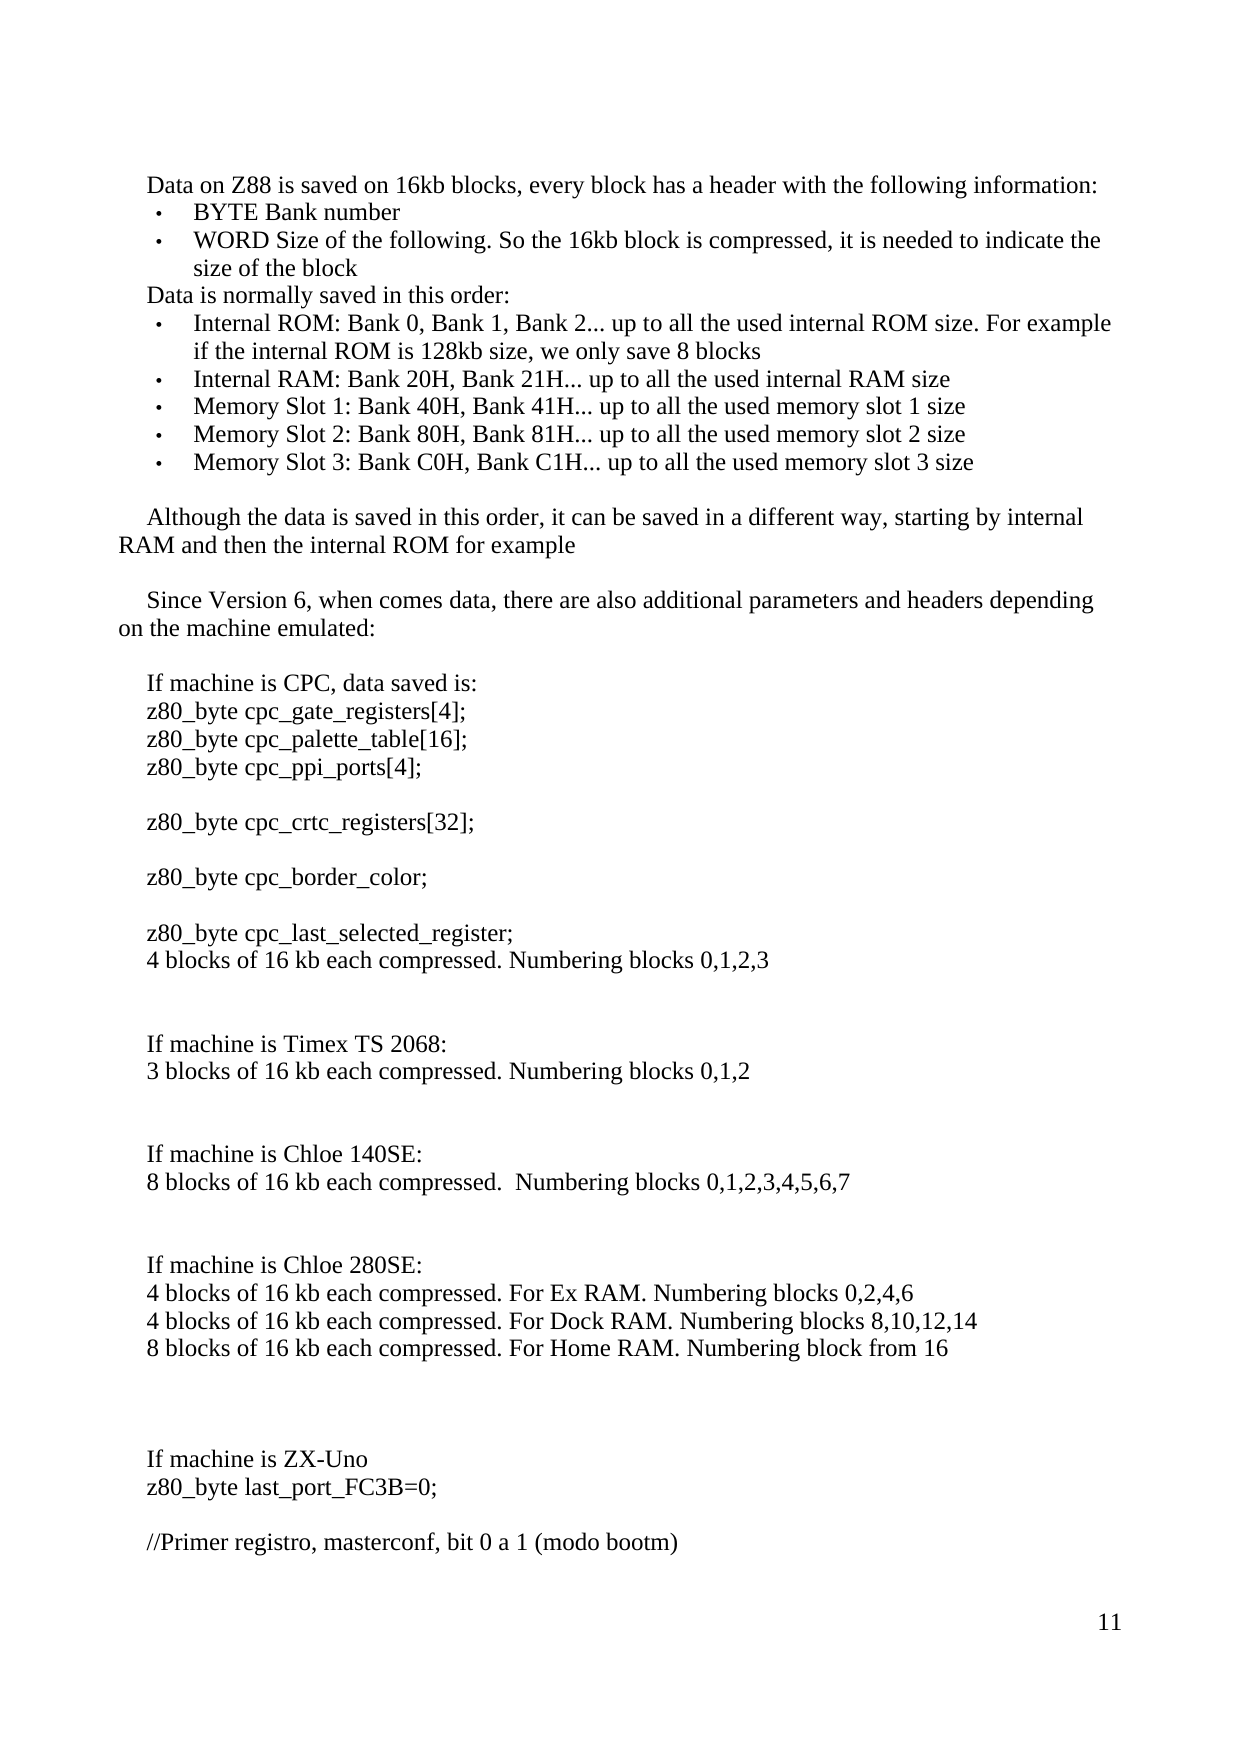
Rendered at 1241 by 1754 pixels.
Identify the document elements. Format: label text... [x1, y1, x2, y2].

text Although the data is saved in this order, it can be saved in a different way, starting by internal RAM and then the internal ROM for example [118, 503, 1122, 559]
text 8 blocks of 16 kb each compressed. Numbering blocks 0,1,2,3,4,5,6,7 [118, 1168, 1122, 1196]
text If machine is Timex TS 2068: [118, 1030, 1122, 1057]
text If machine is CPC, data saved is: [118, 669, 1122, 697]
list Memory Slot 1: Bank 40H, Bank 41H... up to all the used memory slot 1 size [156, 392, 1122, 420]
text z80_byte cpc_ppi_ports[4]; [118, 753, 1122, 780]
text 8 blocks of 16 kb each compressed. For Home RAM. Numbering block from 16 [118, 1334, 1122, 1362]
text 4 blocks of 16 kb each compressed. Numbering blocks 0,1,2,3 [118, 947, 1122, 974]
text Data is normally saved in this order: [118, 282, 1122, 309]
text If machine is Chloe 280SE: [118, 1251, 1122, 1279]
list Internal RAM: Bank 20H, Bank 21H... up to all the used internal RAM size [156, 365, 1122, 392]
text Data on Z88 is saved on 16kb blocks, every block has a header with the following information: [118, 171, 1122, 198]
text z80_byte cpc_last_selected_register; [118, 919, 1122, 947]
text z80_byte cpc_crtc_registers[32]; [118, 808, 1122, 836]
text z80_byte cpc_palette_table[16]; [118, 725, 1122, 753]
text Since Version 6, when comes data, there are also additional parameters and headers depending on the machine emulated: [118, 586, 1122, 642]
list WORD Size of the following. So the 16kb block is compressed, it is needed to indicate the size of the block [156, 226, 1122, 282]
text 3 blocks of 16 kb each compressed. Numbering blocks 0,1,2 [118, 1057, 1122, 1085]
list Internal ROM: Bank 0, Bank 1, Bank 2... up to all the used internal ROM size. For example if the internal ROM is 128kb size, we only save 8 blocks [156, 309, 1122, 365]
text z80_byte last_port_FC3B=0; [118, 1473, 1122, 1501]
text //Primer registro, masterconf, bit 0 a 1 (modo bootm) [118, 1528, 1122, 1556]
text z80_byte cpc_border_color; [118, 863, 1122, 891]
text z80_byte cpc_gate_registers[4]; [118, 697, 1122, 725]
text 4 blocks of 16 kb each compressed. For Ex RAM. Numbering blocks 0,2,4,6 [118, 1279, 1122, 1307]
list BYTE Bank number [156, 198, 1122, 226]
list Memory Slot 3: Bank C0H, Bank C1H... up to all the used memory slot 3 size [156, 448, 1122, 476]
text If machine is ZX-Uno [118, 1445, 1122, 1473]
text If machine is Chloe 140SE: [118, 1141, 1122, 1168]
text 4 blocks of 16 kb each compressed. For Dock RAM. Numbering blocks 8,10,12,14 [118, 1307, 1122, 1334]
list Memory Slot 2: Bank 80H, Bank 81H... up to all the used memory slot 2 size [156, 420, 1122, 448]
